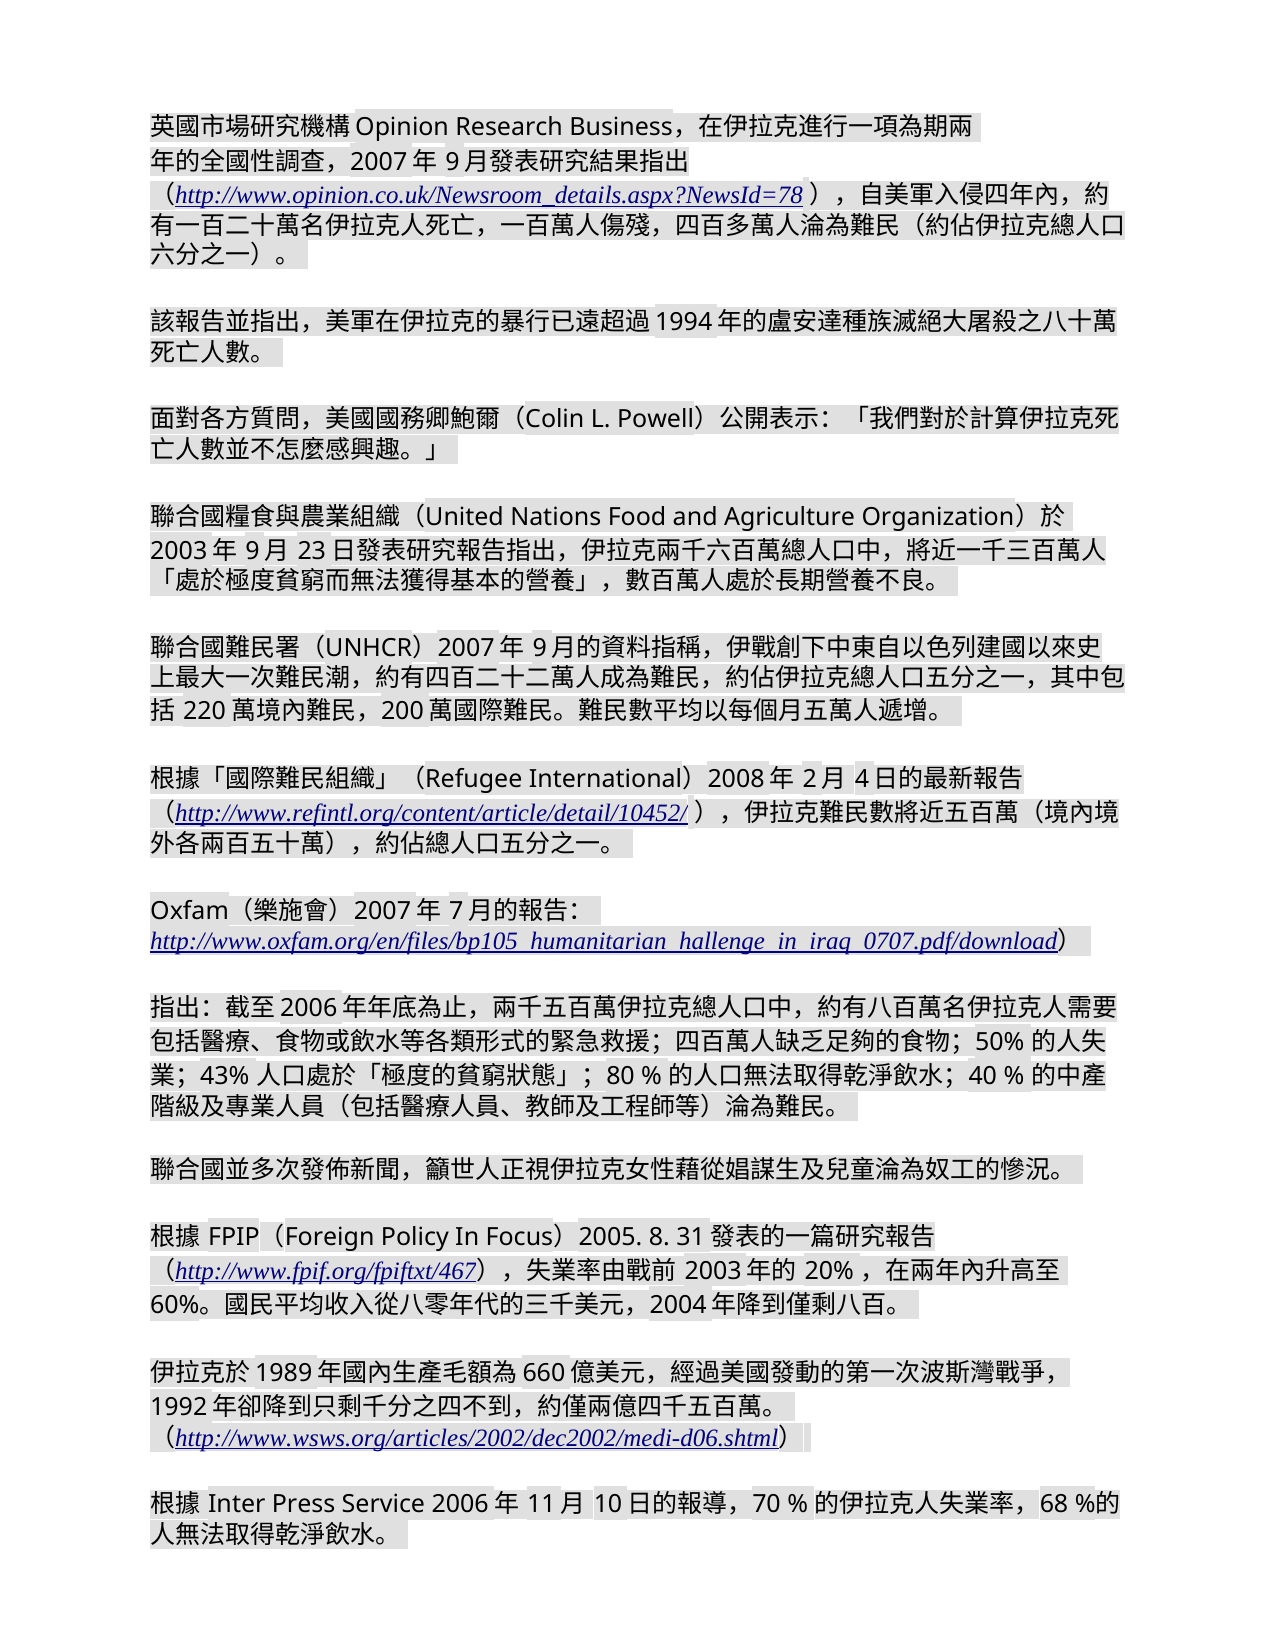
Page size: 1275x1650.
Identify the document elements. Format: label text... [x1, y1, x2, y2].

text 英國市場研究機構Opinion Research Business，在伊拉克進行一項為期兩 年的全國性調查，2007年 9月發表研究結果指出（http://www.opinion.co.uk/Newsroom_details.aspx?NewsId=78 ），自美軍入侵四年內，約有一百二十萬名伊拉克人死亡，一百萬人傷殘，四百多萬人淪為難民（約佔伊拉克總人口六分之一）。 該報告並指出，美軍在伊拉克的暴行已遠超過1994年的盧安達種族滅絕大屠殺之八十萬死亡人數。 面對各方質問，美國國務卿鮑爾（Colin L. Powell）公開表示：「我們對於計算伊拉克死亡人數並不怎麼感興趣。」 聯合國糧食與農業組織（United Nations Food and Agriculture Organization）於 2003年 9月 23日發表研究報告指出，伊拉克兩千六百萬總人口中，將近一千三百萬人「處於極度貧窮而無法獲得基本的營養」，數百萬人處於長期營養不良。 聯合國難民署（UNHCR）2007年 9月的資料指稱，伊戰創下中東自以色列建國以來史上最大一次難民潮，約有四百二十二萬人成為難民，約佔伊拉克總人口五分之一，其中包括 220萬境內難民，200萬國際難民。難民數平均以每個月五萬人遞增。 根據「國際難民組織」（Refugee International）2008年 2月 4日的最新報告（http://www.refintl.org/content/article/detail/10452/ ），伊拉克難民數將近五百萬（境內境外各兩百五十萬），約佔總人口五分之一。 Oxfam（樂施會）2007年 7月的報告： http://www.oxfam.org/en/files/bp105_humanitarian_hallenge_in_iraq_0707.pdf/download） 指出：截至2006年年底為止，兩千五百萬伊拉克總人口中，約有八百萬名伊拉克人需要包括醫療、食物或飲水等各類形式的緊急救援；四百萬人缺乏足夠的食物；50% 的人失業；43% 人口處於「極度的貧窮狀態」；80 % 的人口無法取得乾淨飲水；40 % 的中產階級及專業人員（包括醫療人員、教師及工程師等）淪為難民。 聯合國並多次發佈新聞，籲世人正視伊拉克女性藉從娼謀生及兒童淪為奴工的慘況。 根據 FPIP（Foreign Policy In Focus）2005. 8. 31發表的一篇研究報告（http://www.fpif.org/fpiftxt/467），失業率由戰前 2003年的 20% ，在兩年內升高至 60%。國民平均收入從八零年代的三千美元，2004年降到僅剩八百。 伊拉克於1989年國內生產毛額為660億美元，經過美國發動的第一次波斯灣戰爭，1992年卻降到只剩千分之四不到，約僅兩億四千五百萬。 （http://www.wsws.org/articles/2002/dec2002/medi-d06.shtml） 根據 Inter Press Service 2006年 11月 10日的報導，70 % 的伊拉克人失業率，68 %的人無法取得乾淨飲水。 [150, 75, 1125, 1549]
